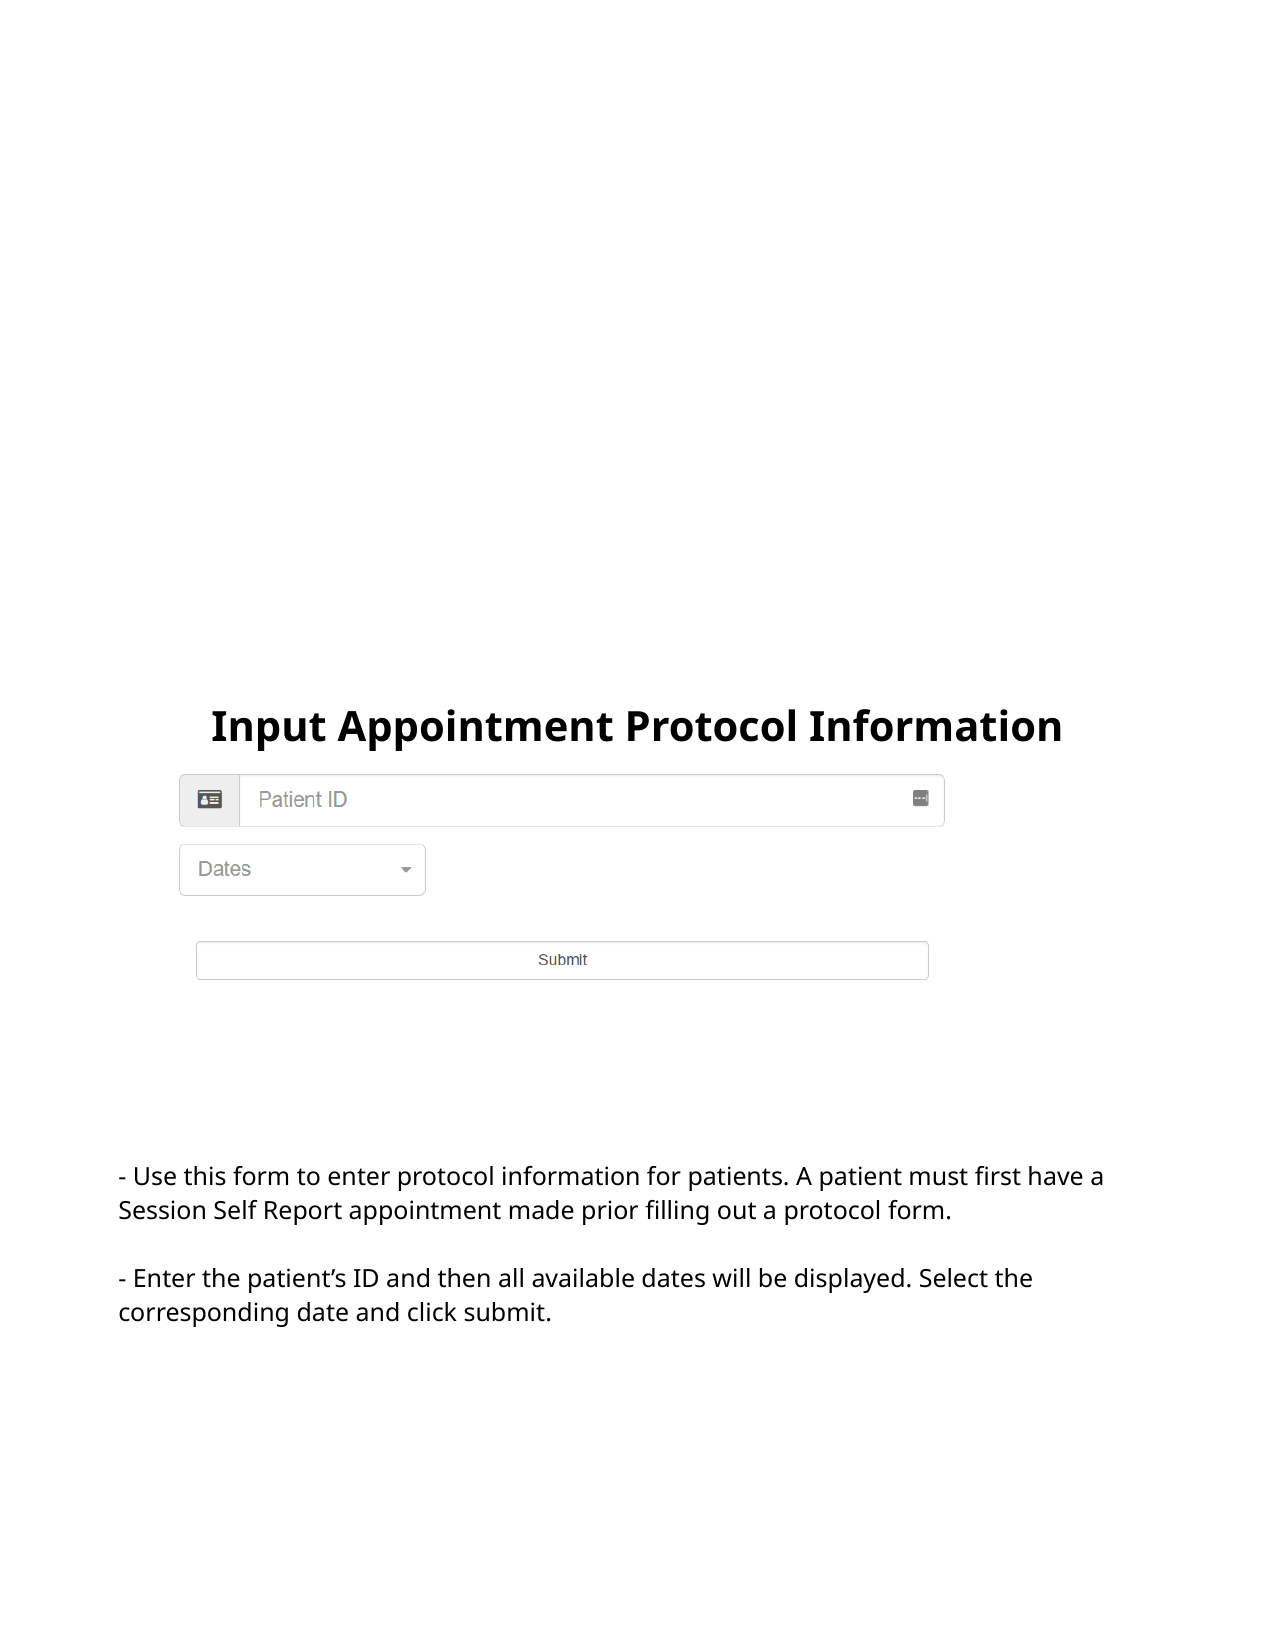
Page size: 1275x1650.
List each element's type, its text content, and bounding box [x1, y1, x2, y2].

text - Use this form to enter protocol information for patients. A patient must first have a Session Self Report appointment made prior filling out a protocol form. [118, 1158, 1157, 1227]
text Input Appointment Protocol Information [118, 697, 1157, 753]
text - Enter the patient’s ID and then all available dates will be displayed. Select the corresponding date and click submit. [118, 1261, 1157, 1329]
picture [118, 753, 1157, 1102]
